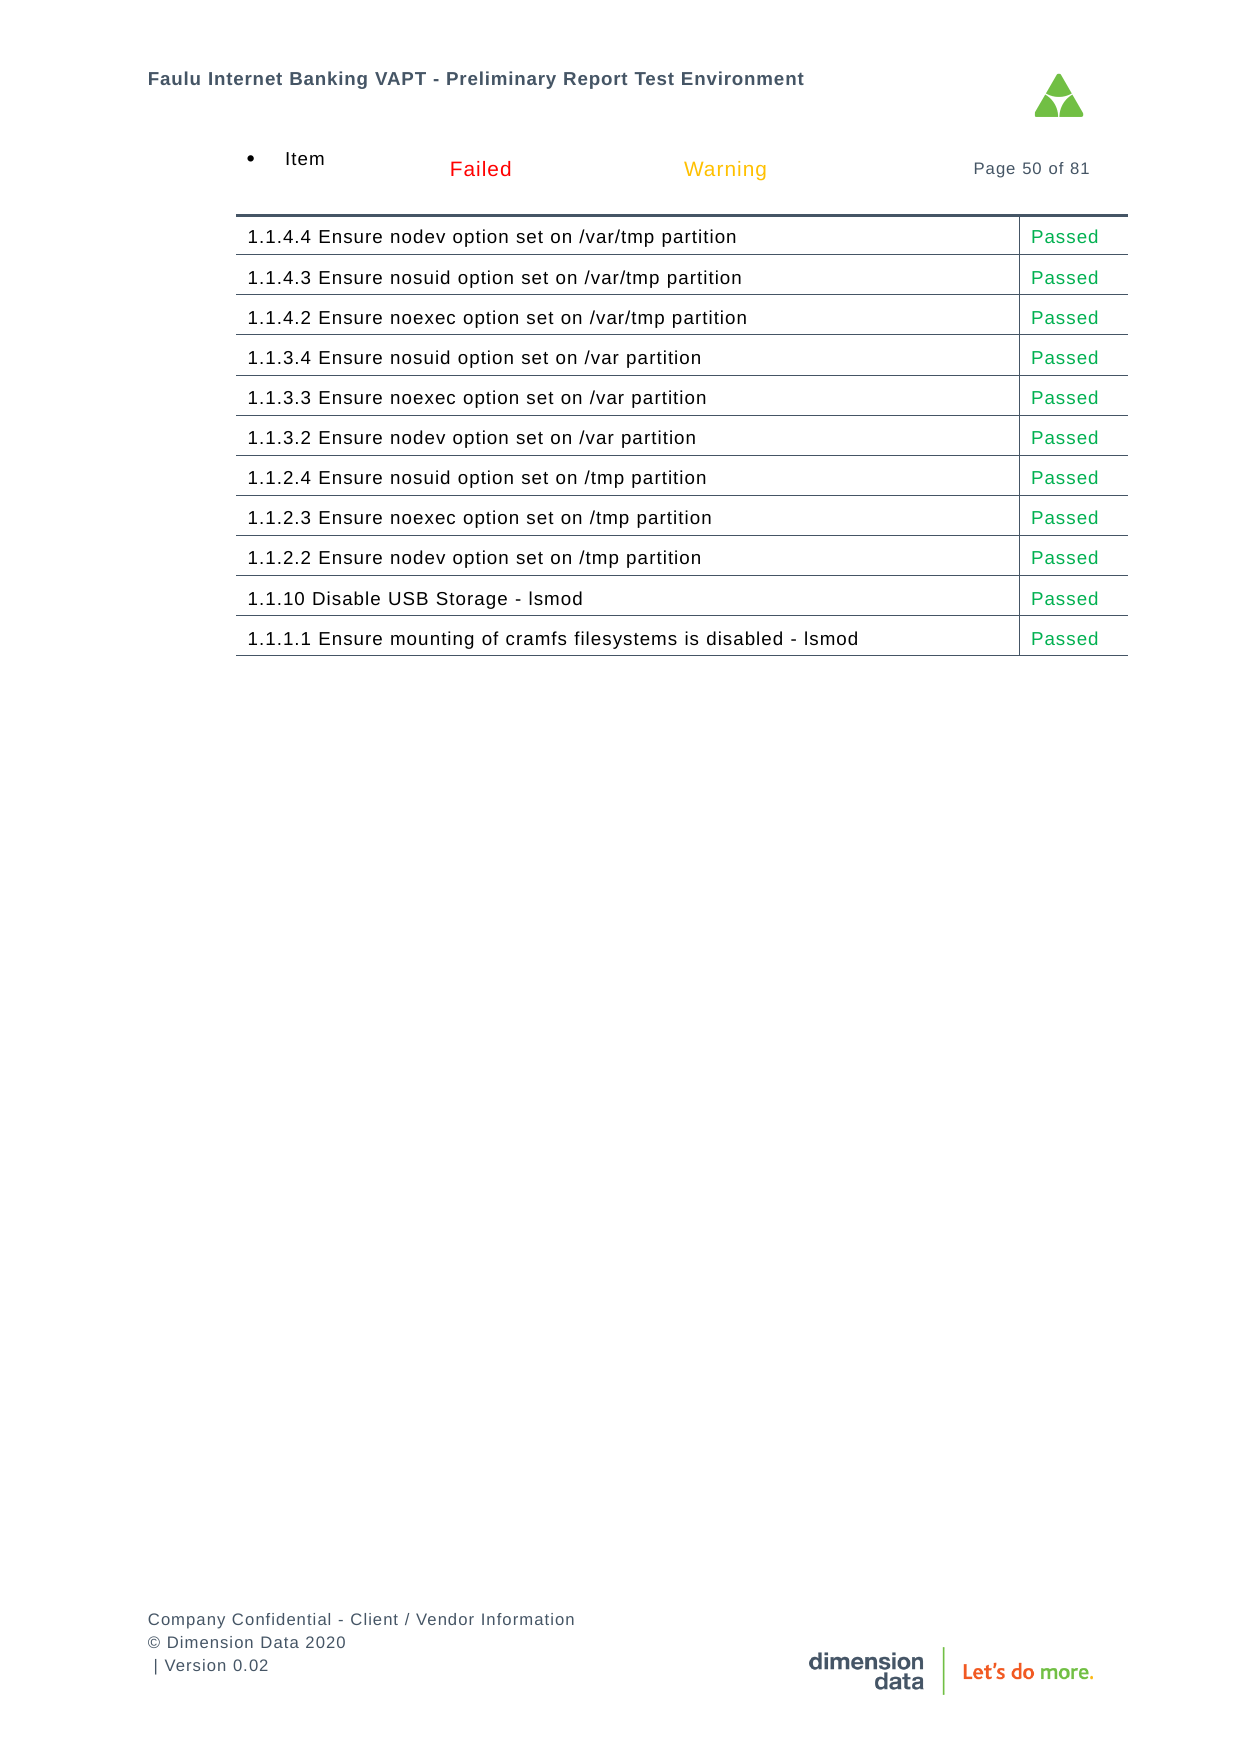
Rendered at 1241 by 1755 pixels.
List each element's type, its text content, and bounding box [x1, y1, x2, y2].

table_cell 1.1.2.2 Ensure nodev option set on /tmp partition [236, 536, 1019, 575]
table_cell Passed [1020, 576, 1128, 615]
table_cell Passed [1020, 255, 1128, 294]
table_header Failed [438, 148, 673, 214]
table_cell 1.1.4.4 Ensure nodev option set on /var/tmp partition [236, 217, 1019, 254]
table_cell Passed [1020, 295, 1128, 334]
table_cell Passed [1020, 416, 1128, 455]
table_header Passed [935, 148, 1128, 214]
table_cell 1.1.1.1 Ensure mounting of cramfs filesystems is disabled - lsmod [236, 616, 1019, 655]
table_cell Passed [1020, 536, 1128, 575]
table_header Warning [673, 148, 935, 214]
table_cell 1.1.2.3 Ensure noexec option set on /tmp partition [236, 496, 1019, 535]
table_cell Passed [1020, 616, 1128, 655]
table_cell 1.1.3.3 Ensure noexec option set on /var partition [236, 376, 1019, 414]
table_cell Passed [1020, 496, 1128, 535]
table_cell 1.1.3.2 Ensure nodev option set on /var partition [236, 416, 1019, 455]
table_cell 1.1.2.4 Ensure nosuid option set on /tmp partition [236, 456, 1019, 495]
table_cell Passed [1020, 456, 1128, 495]
table_cell 1.1.10 Disable USB Storage - lsmod [236, 576, 1019, 615]
table_cell Passed [1020, 376, 1128, 414]
table_header Item [236, 148, 438, 214]
table_cell 1.1.4.2 Ensure noexec option set on /var/tmp partition [236, 295, 1019, 334]
table_cell 1.1.3.4 Ensure nosuid option set on /var partition [236, 335, 1019, 374]
table_cell 1.1.4.3 Ensure nosuid option set on /var/tmp partition [236, 255, 1019, 294]
table_cell Passed [1020, 335, 1128, 374]
table_cell Passed [1020, 217, 1128, 254]
